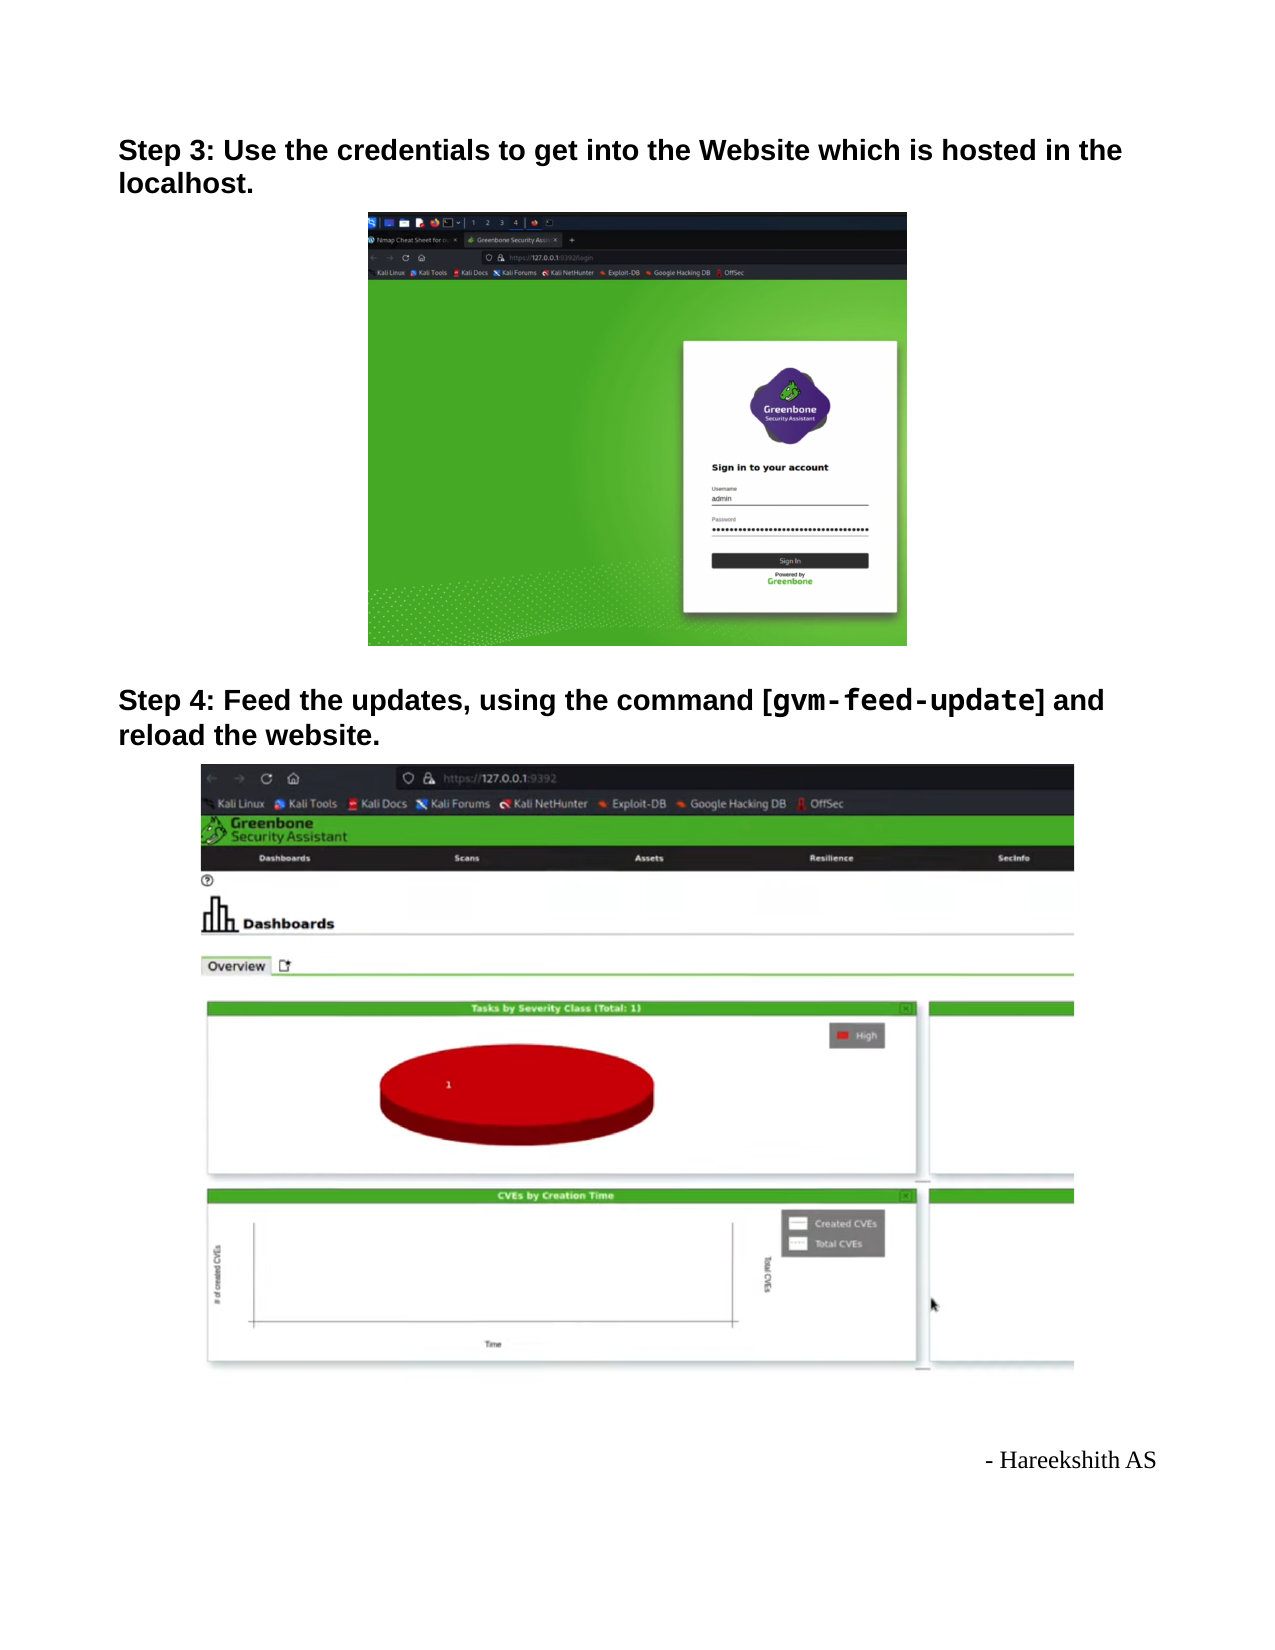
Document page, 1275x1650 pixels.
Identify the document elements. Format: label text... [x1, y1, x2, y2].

subtitle Step 3: Use the credentials to get into the Website which is hosted in the localhost. [118, 133, 1157, 200]
subtitle Step 4: Feed the updates, using the command [gvm-feed-update] and reload the website. [118, 227, 1157, 752]
picture [368, 212, 907, 646]
text - Hareekshith AS [118, 764, 1157, 1474]
picture [200, 764, 1075, 1409]
